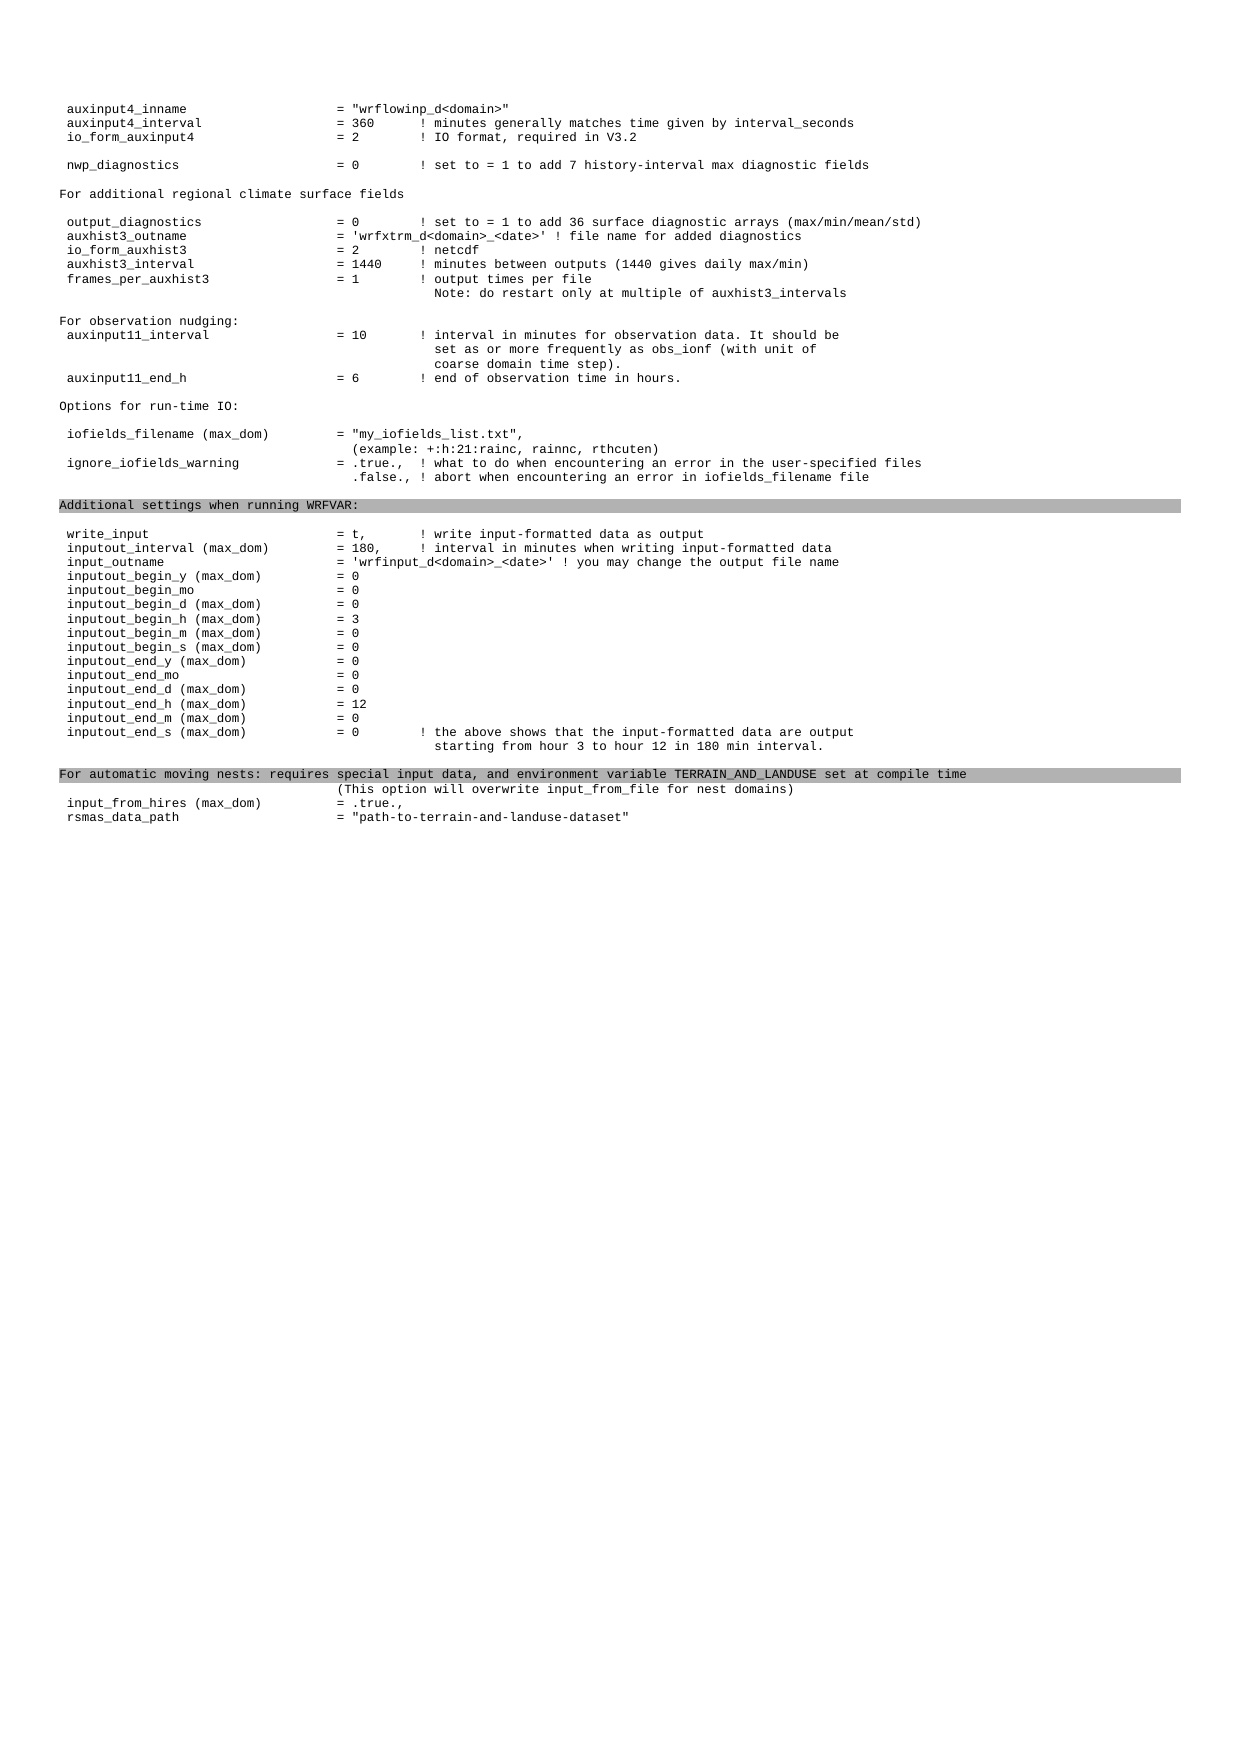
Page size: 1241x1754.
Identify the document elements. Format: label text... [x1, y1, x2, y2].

text auxhist3_outname = 'wrfxtrm_d<domain>_<date>' ! file name for added diagnostics [59, 230, 1181, 244]
text inputout_begin_h (max_dom) = 3 [59, 613, 1181, 627]
text auxinput11_end_h = 6 ! end of observation time in hours. [59, 372, 1181, 386]
text starting from hour 3 to hour 12 in 180 min interval. [59, 740, 1181, 754]
text auxinput4_inname = "wrflowinp_d<domain>" [59, 103, 1181, 117]
text io_form_auxhist3 = 2 ! netcdf [59, 244, 1181, 258]
text Additional settings when running WRFVAR: [59, 499, 1181, 513]
text write_input = t, ! write input-formatted data as output [59, 528, 1181, 542]
text input_from_hires (max_dom) = .true., [59, 797, 1181, 811]
text inputout_interval (max_dom) = 180, ! interval in minutes when writing input-formatted data [59, 542, 1181, 556]
text nwp_diagnostics = 0 ! set to = 1 to add 7 history-interval max diagnostic fields [59, 159, 1181, 173]
text inputout_begin_s (max_dom) = 0 [59, 641, 1181, 655]
text inputout_end_s (max_dom) = 0 ! the above shows that the input-formatted data are output [59, 726, 1181, 740]
text For observation nudging: [59, 315, 1181, 329]
text auxinput4_interval = 360 ! minutes generally matches time given by interval_seconds [59, 117, 1181, 131]
text For automatic moving nests: requires special input data, and environment variable TERRAIN_AND_LANDUSE set at compile time [59, 768, 1181, 783]
text inputout_begin_mo = 0 [59, 584, 1181, 598]
text input_outname = 'wrfinput_d<domain>_<date>' ! you may change the output file name [59, 556, 1181, 570]
text inputout_begin_m (max_dom) = 0 [59, 627, 1181, 641]
text inputout_end_m (max_dom) = 0 [59, 712, 1181, 726]
text Options for run-time IO: [59, 400, 1181, 414]
text frames_per_auxhist3 = 1 ! output times per file [59, 273, 1181, 287]
text inputout_begin_y (max_dom) = 0 [59, 570, 1181, 584]
text coarse domain time step). [59, 358, 1181, 372]
text (example: +:h:21:rainc, rainnc, rthcuten) [59, 443, 1181, 457]
text auxinput11_interval = 10 ! interval in minutes for observation data. It should be [59, 329, 1181, 343]
text ignore_iofields_warning = .true., ! what to do when encountering an error in the user-specified files [59, 457, 1181, 471]
text inputout_end_y (max_dom) = 0 [59, 655, 1181, 669]
text inputout_end_h (max_dom) = 12 [59, 698, 1181, 712]
text inputout_end_mo = 0 [59, 669, 1181, 683]
text inputout_begin_d (max_dom) = 0 [59, 598, 1181, 613]
text io_form_auxinput4 = 2 ! IO format, required in V3.2 [59, 131, 1181, 145]
text .false., ! abort when encountering an error in iofields_filename file [59, 471, 1181, 485]
text rsmas_data_path = "path-to-terrain-and-landuse-dataset" [59, 811, 1181, 825]
text set as or more frequently as obs_ionf (with unit of [59, 343, 1181, 358]
text (This option will overwrite input_from_file for nest domains) [59, 783, 1181, 797]
text iofields_filename (max_dom) = "my_iofields_list.txt", [59, 428, 1181, 443]
text inputout_end_d (max_dom) = 0 [59, 683, 1181, 698]
text auxhist3_interval = 1440 ! minutes between outputs (1440 gives daily max/min) [59, 258, 1181, 273]
text For additional regional climate surface fields [59, 188, 1181, 202]
text Note: do restart only at multiple of auxhist3_intervals [59, 287, 1181, 301]
text output_diagnostics = 0 ! set to = 1 to add 36 surface diagnostic arrays (max/min/mean/std) [59, 216, 1181, 230]
